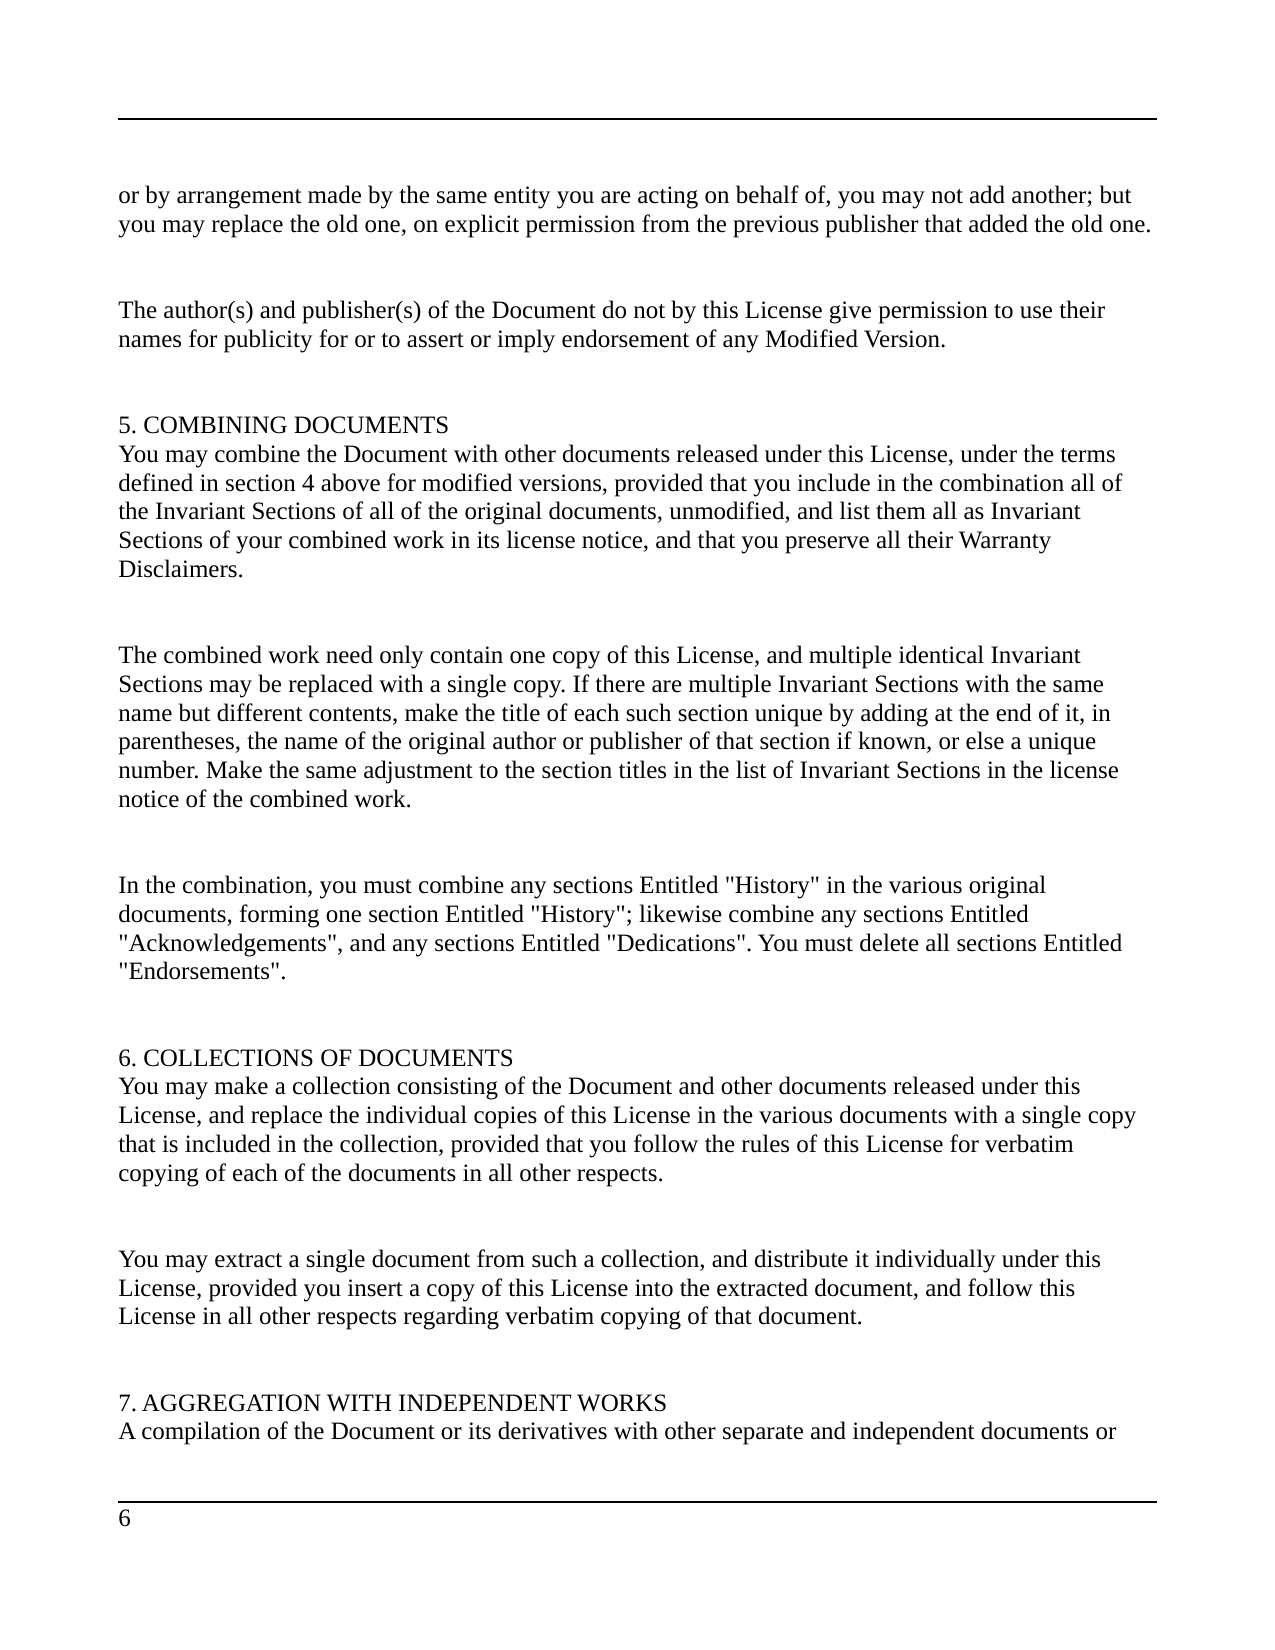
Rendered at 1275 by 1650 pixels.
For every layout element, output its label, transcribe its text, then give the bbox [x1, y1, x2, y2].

text You may combine the Document with other documents released under this License, under the terms defined in section 4 above for modified versions, provided that you include in the combination all of the Invariant Sections of all of the original documents, unmodified, and list them all as Invariant Sections of your combined work in its license notice, and that you preserve all their Warranty Disclaimers. [118, 439, 1157, 583]
text The combined work need only contain one copy of this License, and multiple identical Invariant Sections may be replaced with a single copy. If there are multiple Invariant Sections with the same name but different contents, make the title of each such section unique by adding at the end of it, in parentheses, the name of the original author or publisher of that section if known, or else a unique number. Make the same adjustment to the section titles in the list of Invariant Sections in the license notice of the combined work. [118, 640, 1157, 813]
text 7. AGGREGATION WITH INDEPENDENT WORKS [118, 1388, 1157, 1416]
text The author(s) and publisher(s) of the Document do not by this License give permission to use their names for publicity for or to assert or imply endorsement of any Modified Version. [118, 295, 1157, 353]
text A compilation of the Document or its derivatives with other separate and independent documents or [118, 1416, 1157, 1445]
text You may extract a single document from such a collection, and distribute it individually under this License, provided you insert a copy of this License into the extracted document, and follow this License in all other respects regarding verbatim copying of that document. [118, 1244, 1157, 1330]
text or by arrangement made by the same entity you are acting on behalf of, you may not add another; but you may replace the old one, on explicit permission from the previous publisher that added the old one. [118, 180, 1157, 238]
text In the combination, you must combine any sections Entitled "History" in the various original documents, forming one section Entitled "History"; likewise combine any sections Entitled "Acknowledgements", and any sections Entitled "Dedications". You must delete all sections Entitled "Endorsements". [118, 870, 1157, 985]
text 5. COMBINING DOCUMENTS [118, 410, 1157, 439]
text 6. COLLECTIONS OF DOCUMENTS [118, 1043, 1157, 1071]
text You may make a collection consisting of the Document and other documents released under this License, and replace the individual copies of this License in the various documents with a single copy that is included in the collection, provided that you follow the rules of this License for verbatim copying of each of the documents in all other respects. [118, 1071, 1157, 1186]
